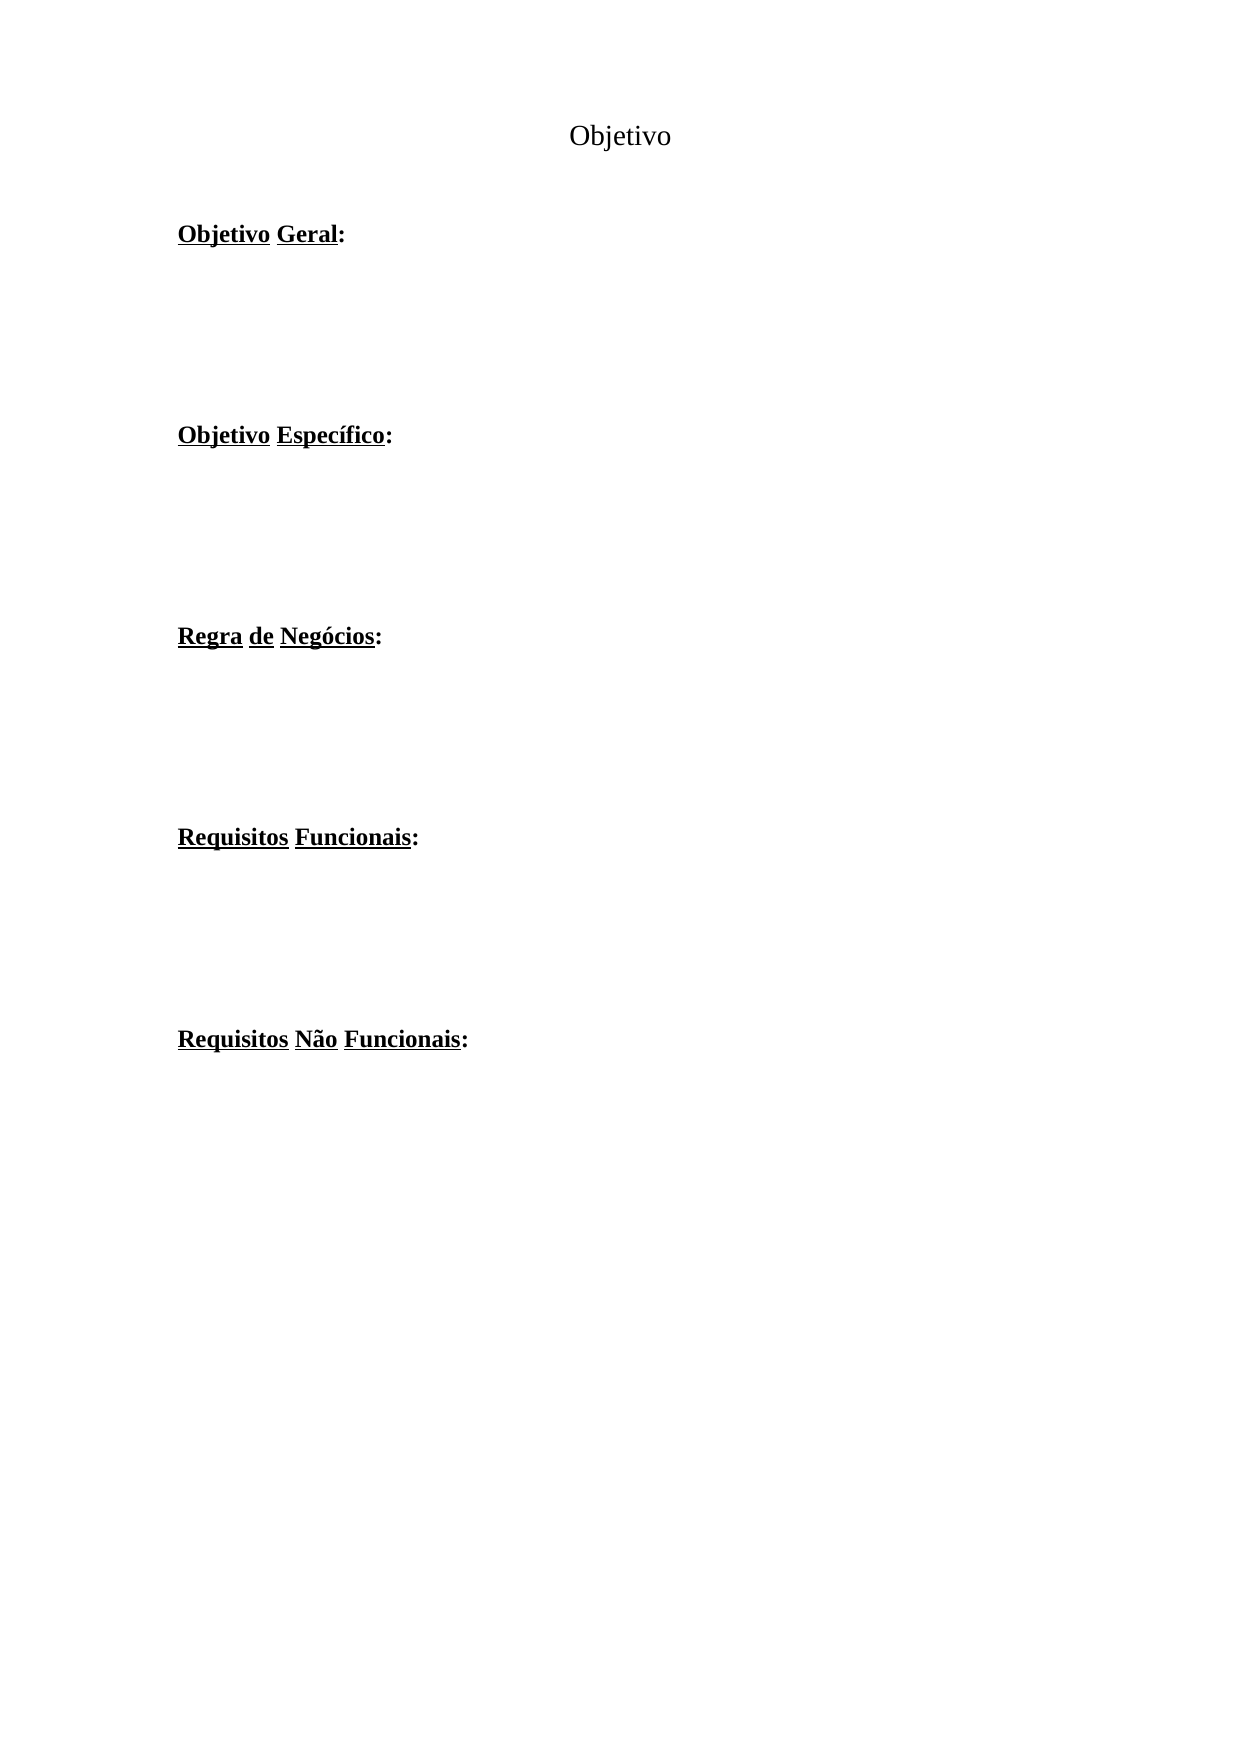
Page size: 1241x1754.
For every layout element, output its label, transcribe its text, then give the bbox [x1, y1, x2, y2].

text Requisitos Não Funcionais: [118, 1024, 1122, 1052]
text Requisitos Funcionais: [118, 822, 1122, 851]
text Objetivo Geral: [118, 219, 1122, 247]
text Objetivo [118, 118, 1122, 152]
text Objetivo Específico: [118, 420, 1122, 449]
text Regra de Negócios: [118, 621, 1122, 650]
